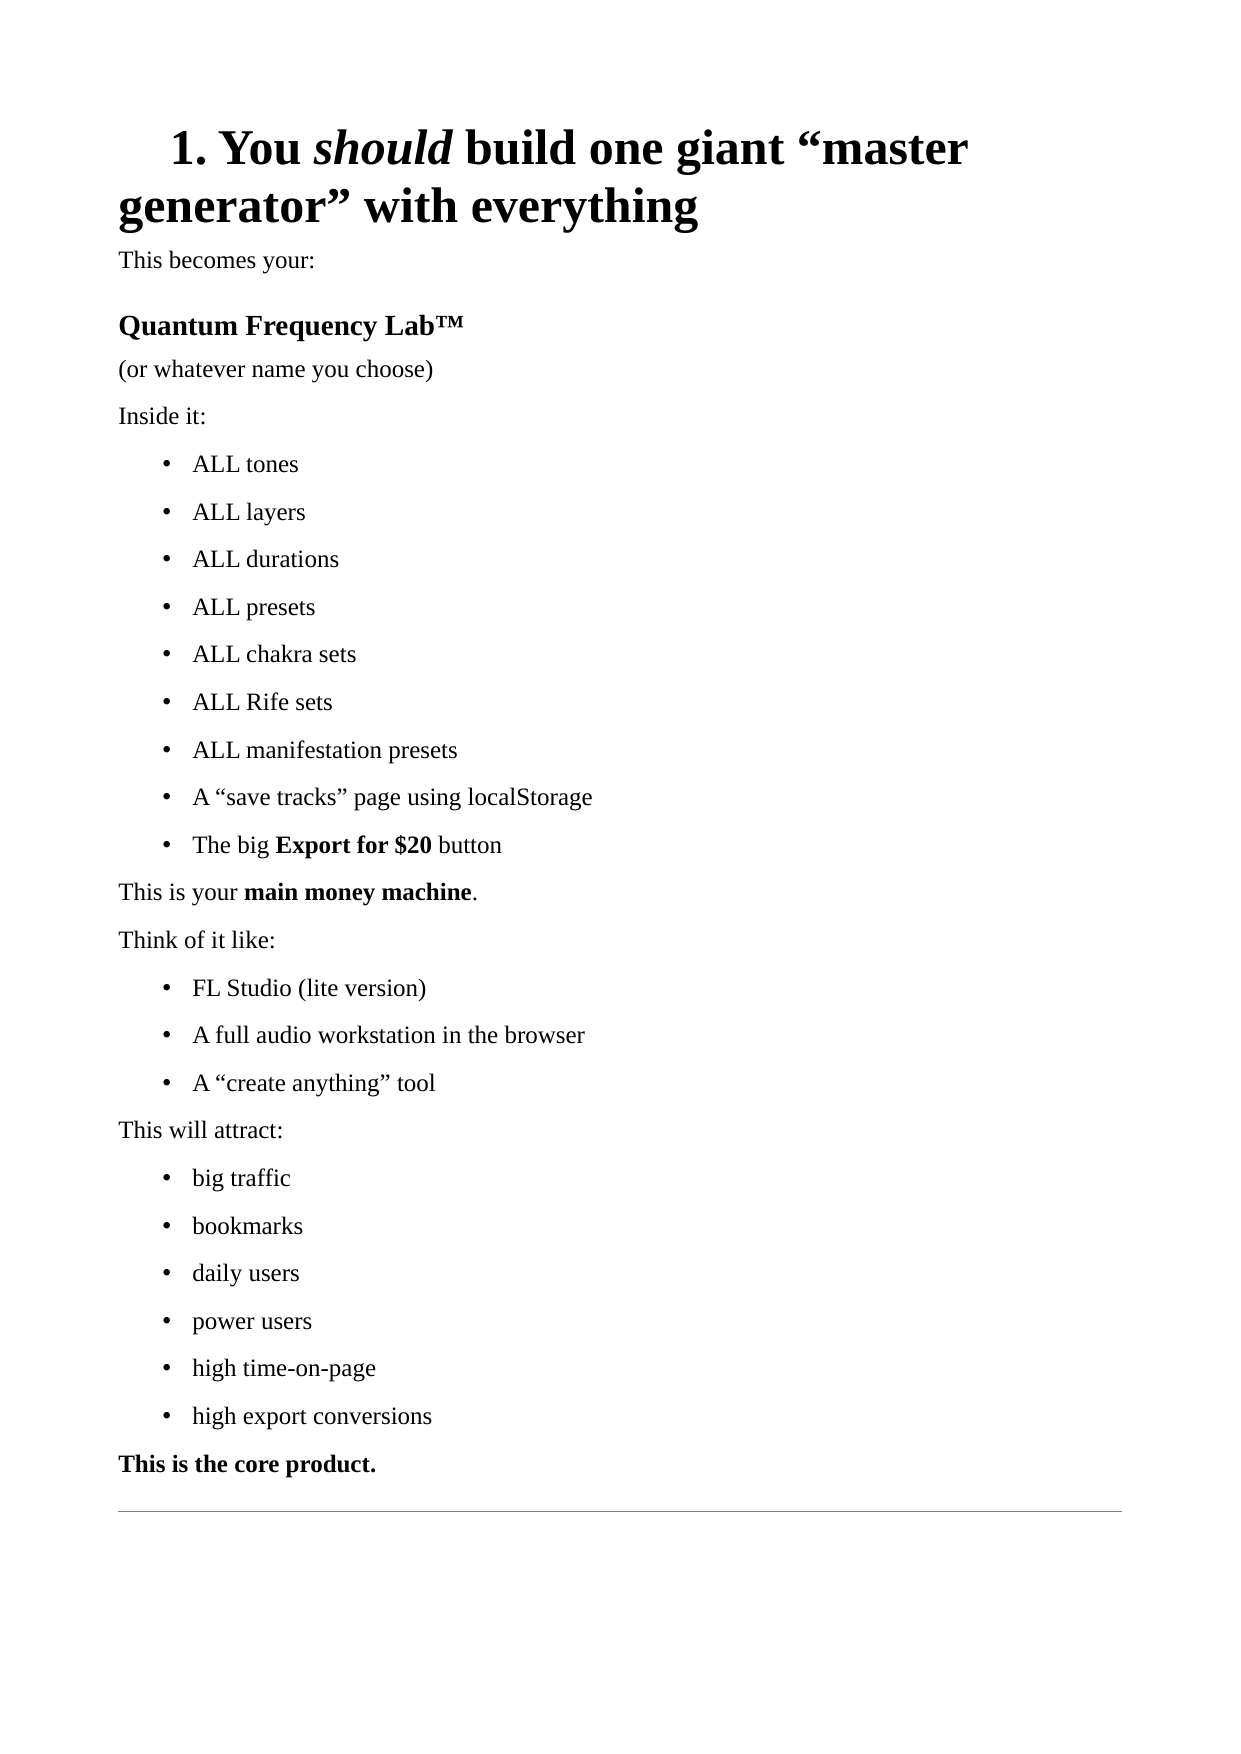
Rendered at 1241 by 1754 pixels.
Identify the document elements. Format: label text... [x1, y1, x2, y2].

list power users [162, 1306, 1122, 1335]
text Inside it: [118, 401, 1122, 430]
text Think of it like: [118, 925, 1122, 954]
list ALL manifestation presets [162, 735, 1122, 763]
list high export conversions [162, 1401, 1122, 1430]
list high time-on-page [162, 1353, 1122, 1382]
list ALL durations [162, 544, 1122, 573]
text This is your main money machine. [118, 877, 1122, 906]
list bookmarks [162, 1211, 1122, 1239]
list daily users [162, 1258, 1122, 1287]
list ALL tones [162, 449, 1122, 478]
text This will attract: [118, 1116, 1122, 1144]
text (or whatever name you choose) [118, 354, 1122, 383]
subtitle Quantum Frequency Lab™ [118, 308, 1122, 341]
text This is the core product. [118, 1449, 1122, 1477]
list A “create anything” tool [162, 1068, 1122, 1097]
subtitle ✅ 1. You should build one giant “master generator” with everything [118, 118, 1122, 233]
list A “save tracks” page using localStorage [162, 782, 1122, 811]
list ALL Rife sets [162, 687, 1122, 716]
list ALL chakra sets [162, 639, 1122, 668]
list A full audio workstation in the browser [162, 1020, 1122, 1049]
list ALL layers [162, 497, 1122, 525]
list FL Studio (lite version) [162, 973, 1122, 1001]
text This becomes your: [118, 246, 1122, 274]
list big traffic [162, 1163, 1122, 1192]
list ALL presets [162, 592, 1122, 621]
list The big Export for $20 button [162, 830, 1122, 859]
